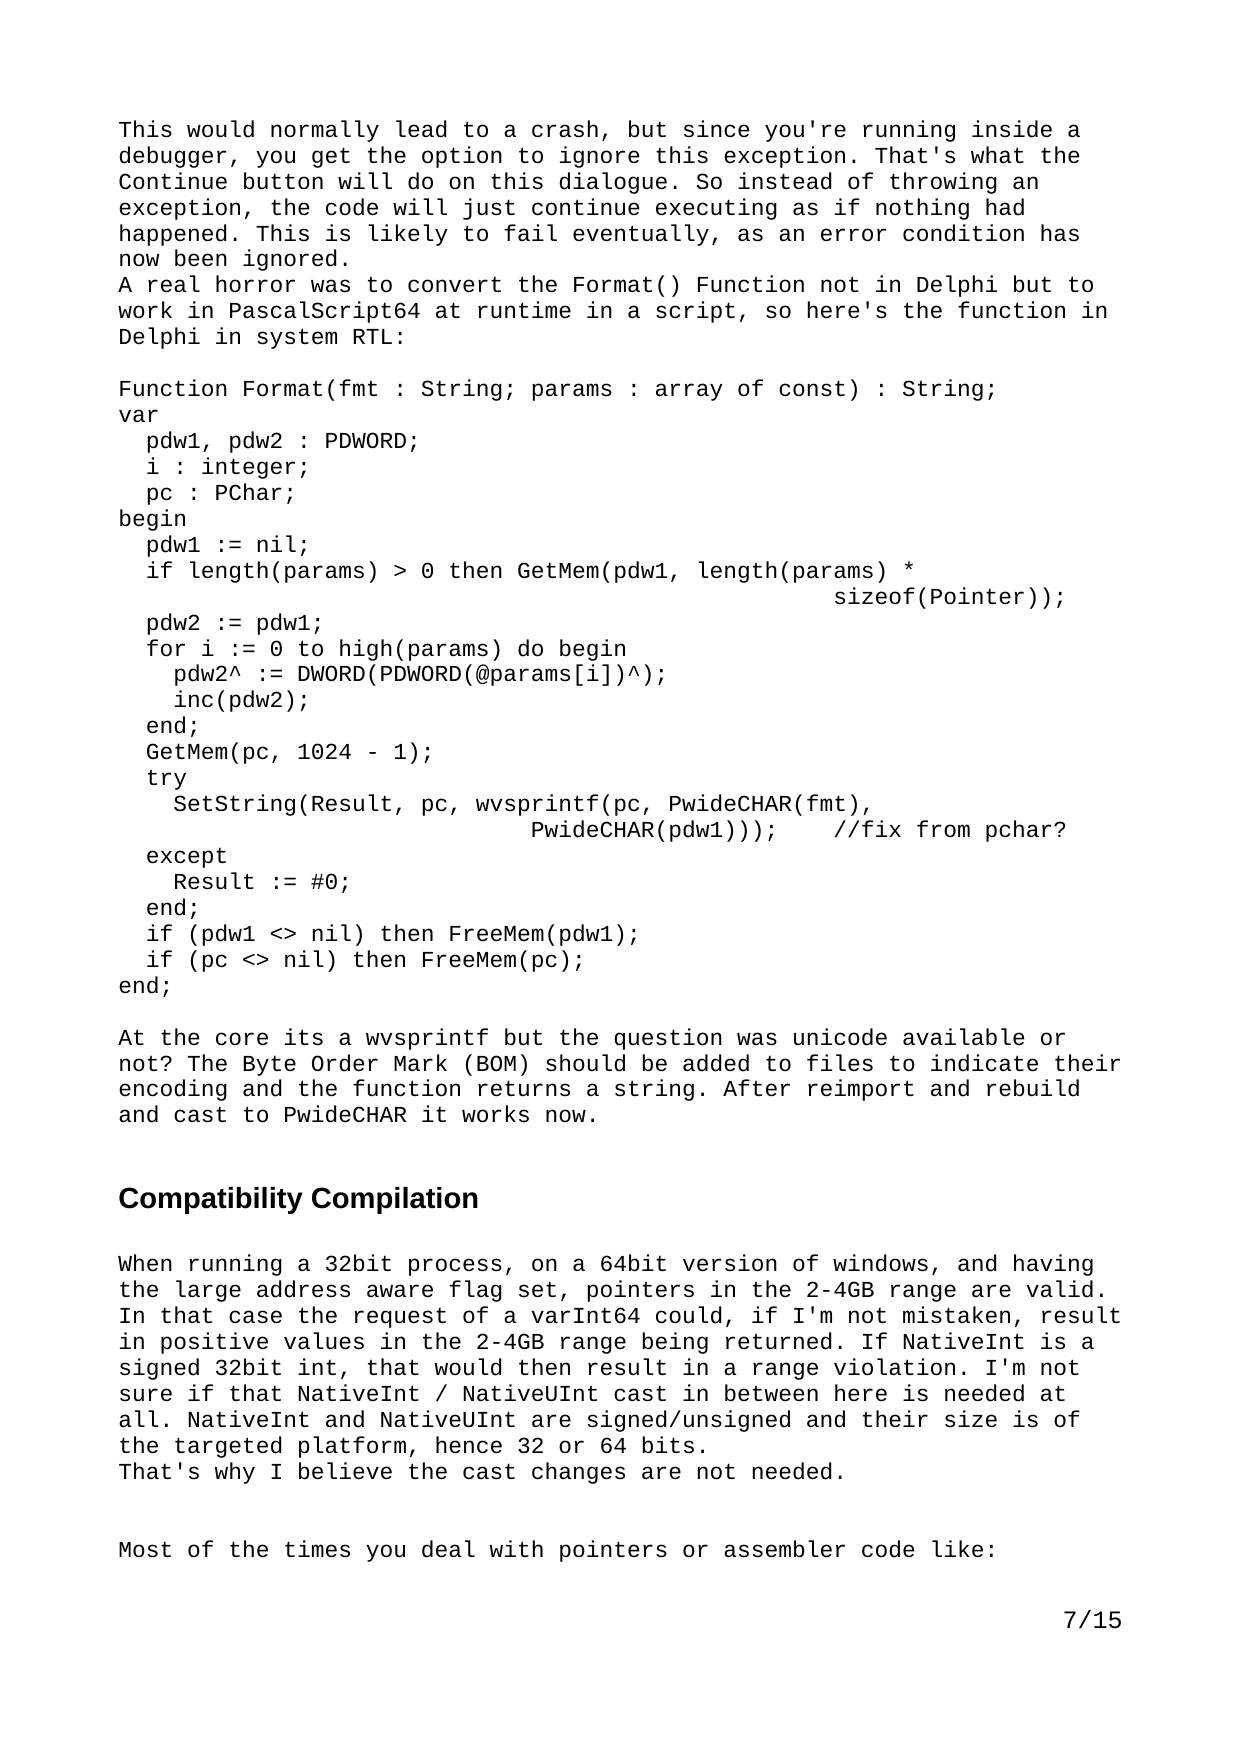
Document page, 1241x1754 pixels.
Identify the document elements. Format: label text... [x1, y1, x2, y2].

text if length(params) > 0 then GetMem(pdw1, length(params) * sizeof(Pointer)); [118, 559, 1122, 611]
text except [118, 844, 1122, 870]
text GetMem(pc, 1024 - 1); [118, 741, 1122, 767]
text if (pdw1 <> nil) then FreeMem(pdw1); [118, 922, 1122, 948]
text pc : PChar; [118, 481, 1122, 507]
text for i := 0 to high(params) do begin [118, 637, 1122, 663]
text try [118, 767, 1122, 792]
text When running a 32bit process, on a 64bit version of windows, and having the large address aware flag set, pointers in the 2-4GB range are valid. In that case the request of a varInt64 could, if I'm not mistaken, result in positive values in the 2-4GB range being returned. If NativeInt is a signed 32bit int, that would then result in a range violation. I'm not sure if that NativeInt / NativeUInt cast in between here is needed at all. NativeInt and NativeUInt are signed/unsigned and their size is of the targeted platform, hence 32 or 64 bits. [118, 1253, 1122, 1460]
text pdw2^ := DWORD(PDWORD(@params[i])^); [118, 663, 1122, 689]
subtitle Compatibility Compilation [118, 1181, 1122, 1214]
text if (pc <> nil) then FreeMem(pc); [118, 948, 1122, 974]
text i : integer; [118, 455, 1122, 481]
text Result := #0; [118, 870, 1122, 896]
text begin [118, 507, 1122, 533]
text Function Format(fmt : String; params : array of const) : String; [118, 377, 1122, 403]
text pdw1 := nil; [118, 533, 1122, 559]
text pdw2 := pdw1; [118, 611, 1122, 637]
text Most of the times you deal with pointers or assembler code like: [118, 1538, 1122, 1564]
text This would normally lead to a crash, but since you're running inside a debugger, you get the option to ignore this exception. That's what the Continue button will do on this dialogue. So instead of throwing an exception, the code will just continue executing as if nothing had happened. This is likely to fail eventually, as an error condition has now been ignored. [118, 118, 1122, 274]
text var [118, 403, 1122, 429]
text inc(pdw2); [118, 689, 1122, 715]
text At the core its a wvsprintf but the question was unicode available or not? The Byte Order Mark (BOM) should be added to files to indicate their encoding and the function returns a string. After reimport and rebuild and cast to PwideCHAR it works now. [118, 1026, 1122, 1130]
text end; [118, 974, 1122, 1000]
text end; [118, 715, 1122, 741]
text That's why I believe the cast changes are not needed. [118, 1460, 1122, 1486]
text A real horror was to convert the Format() Function not in Delphi but to work in PascalScript64 at runtime in a script, so here's the function in Delphi in system RTL: [118, 274, 1122, 352]
text SetString(Result, pc, wvsprintf(pc, PwideCHAR(fmt), PwideCHAR(pdw1))); //fix from pchar? [118, 792, 1122, 844]
text pdw1, pdw2 : PDWORD; [118, 429, 1122, 455]
text end; [118, 896, 1122, 922]
